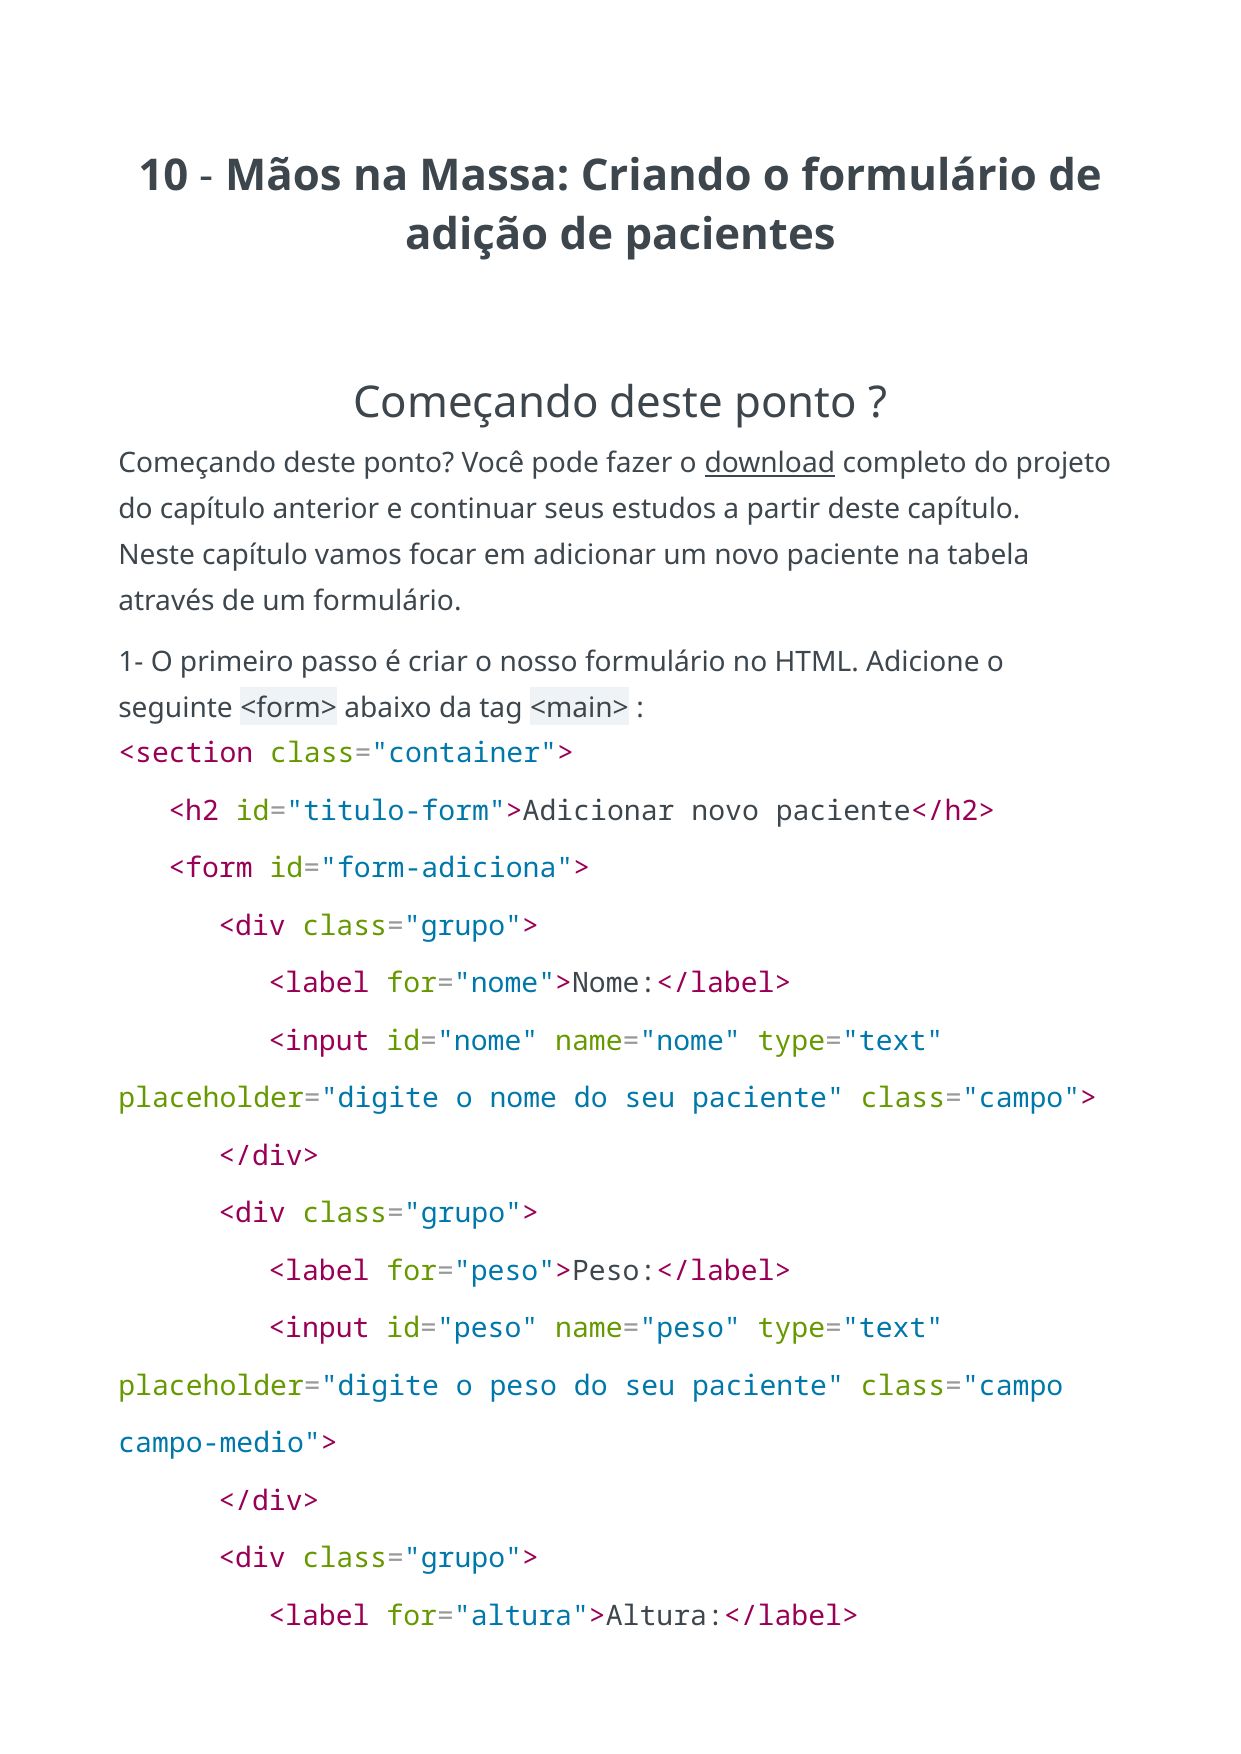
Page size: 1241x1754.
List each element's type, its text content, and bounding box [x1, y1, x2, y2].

text Neste capítulo vamos focar em adicionar um novo paciente na tabela através de um formulário. [118, 534, 1122, 619]
text <div class="grupo"> [118, 905, 1122, 944]
text <section class="container"> [118, 733, 1122, 771]
text <input id="nome" name="nome" type="text" placeholder="digite o nome do seu paciente" class="campo"> [118, 1020, 1122, 1116]
text Começando deste ponto? Você pode fazer o download completo do projeto do capítulo anterior e continuar seus estudos a partir deste capítulo. [118, 443, 1122, 527]
text <label for="nome">Nome:</label> [118, 963, 1122, 1001]
text </div> [118, 1135, 1122, 1174]
text <div class="grupo"> [118, 1193, 1122, 1231]
text </div> [118, 1480, 1122, 1519]
text <label for="peso">Peso:</label> [118, 1250, 1122, 1289]
text 1- O primeiro passo é criar o nosso formulário no HTML. Adicione o seguinte <form> abaixo da tag <main> : [118, 641, 1122, 725]
text <h2 id="titulo-form">Adicionar novo paciente</h2> [118, 790, 1122, 829]
text <form id="form-adiciona"> [118, 848, 1122, 886]
text <label for="altura">Altura:</label> [118, 1595, 1122, 1634]
text <div class="grupo"> [118, 1538, 1122, 1576]
subtitle Começando deste ponto ? [118, 371, 1122, 430]
text <input id="peso" name="peso" type="text" placeholder="digite o peso do seu paciente" class="campo campo-medio"> [118, 1308, 1122, 1461]
subtitle 10 - Mãos na Massa: Criando o formulário de adição de pacientes [118, 143, 1122, 262]
